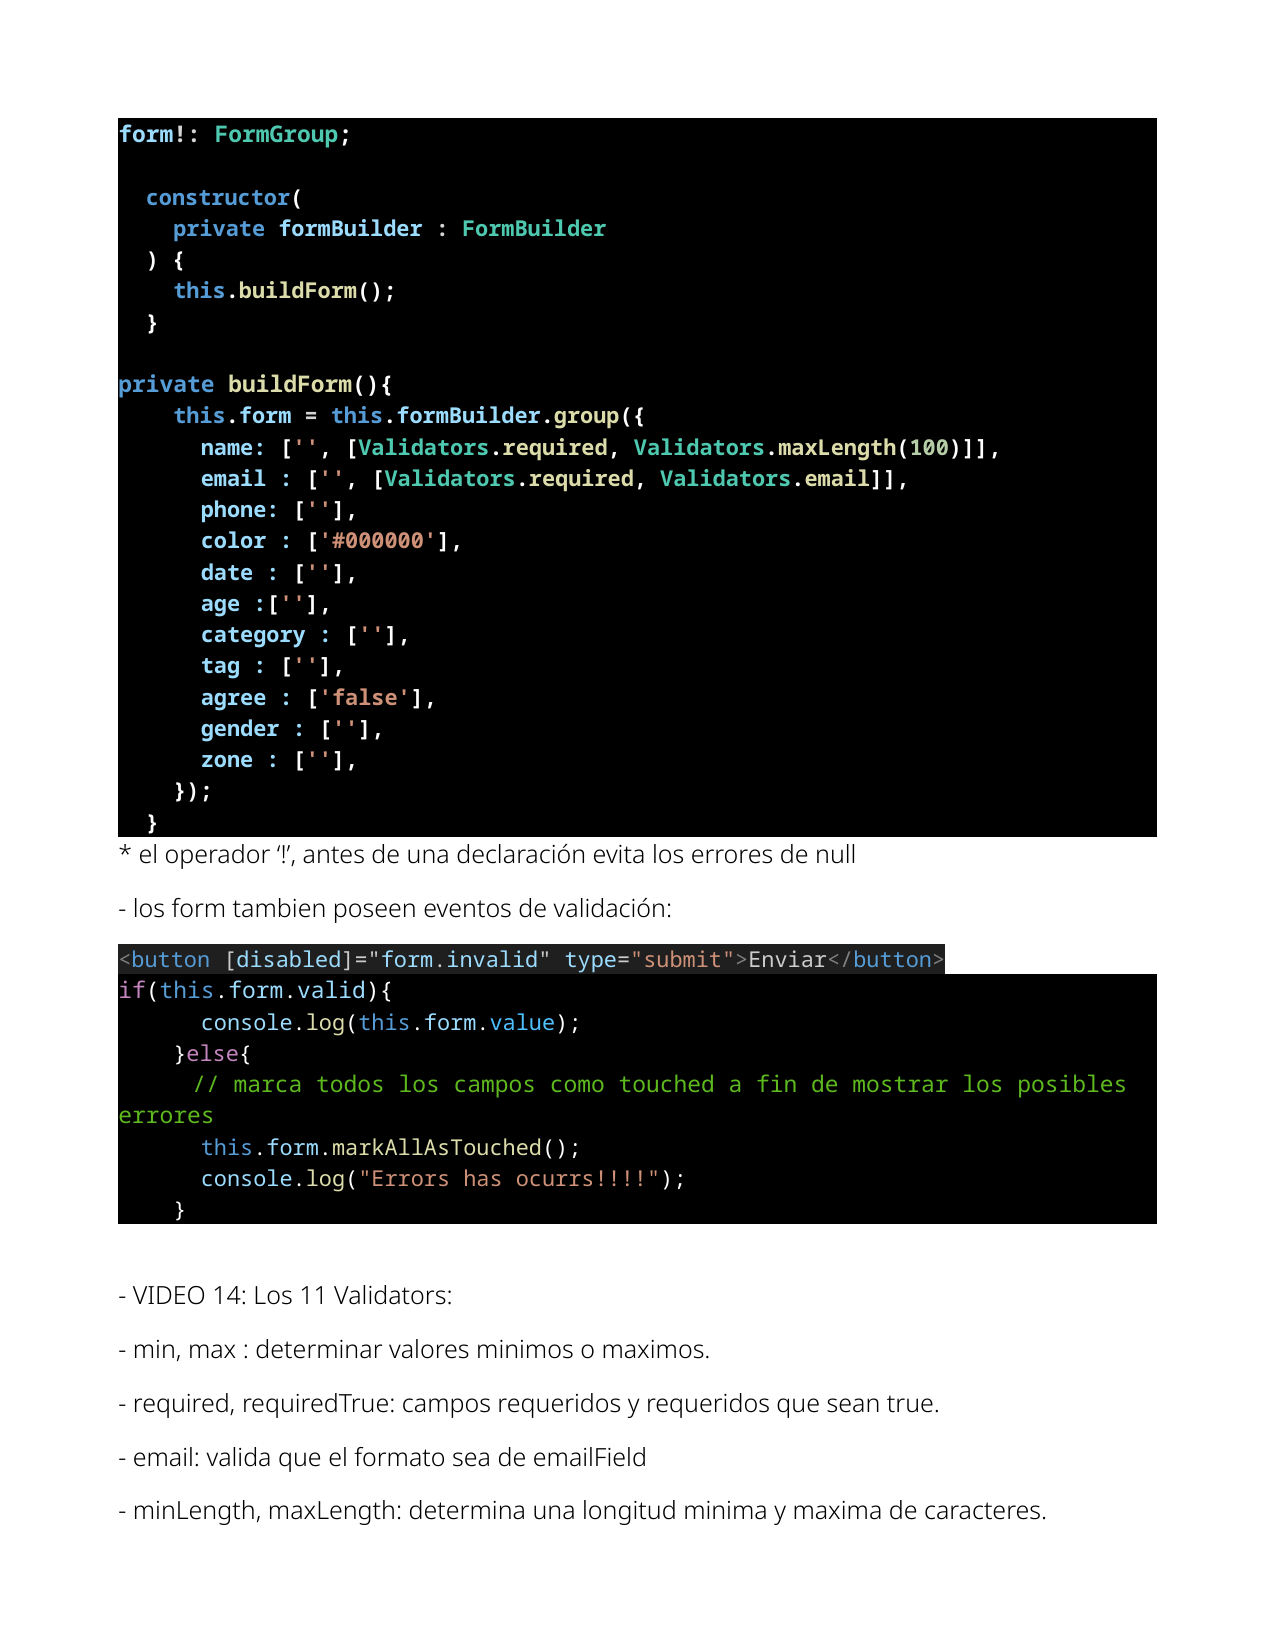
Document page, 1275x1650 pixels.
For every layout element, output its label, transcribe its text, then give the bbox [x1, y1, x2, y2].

text category : [''], [118, 618, 1157, 649]
text - min, max : determinar valores minimos o maximos. [118, 1332, 1157, 1366]
text gender : [''], [118, 712, 1157, 743]
text form!: FormGroup; [118, 118, 1157, 149]
text }); [118, 774, 1157, 806]
text } [118, 1193, 1157, 1224]
text - email: valida que el formato sea de emailField [118, 1439, 1157, 1473]
text if(this.form.valid){ [118, 974, 1157, 1005]
text agree : ['false'], [118, 681, 1157, 712]
text date : [''], [118, 556, 1157, 587]
text * el operador ‘!’, antes de una declaración evita los errores de null [118, 837, 1157, 871]
text this.buildForm(); [118, 274, 1157, 306]
text }else{ [118, 1037, 1157, 1068]
text this.form.markAllAsTouched(); [118, 1130, 1157, 1162]
text ) { [118, 243, 1157, 274]
text tag : [''], [118, 649, 1157, 681]
text console.log(this.form.value); [118, 1005, 1157, 1037]
text - VIDEO 14: Los 11 Validators: [118, 1278, 1157, 1312]
text - required, requiredTrue: campos requeridos y requeridos que sean true. [118, 1385, 1157, 1419]
text name: ['', [Validators.required, Validators.maxLength(100)]], [118, 431, 1157, 462]
text <button [disabled]="form.invalid" type="submit">Enviar</button> [118, 944, 1157, 974]
text // marca todos los campos como touched a fin de mostrar los posibles errores [118, 1068, 1157, 1130]
text age :[''], [118, 587, 1157, 618]
text email : ['', [Validators.required, Validators.email]], [118, 462, 1157, 493]
text - los form tambien poseen eventos de validación: [118, 891, 1157, 925]
text zone : [''], [118, 743, 1157, 774]
text phone: [''], [118, 493, 1157, 524]
text } [118, 306, 1157, 337]
text private formBuilder : FormBuilder [118, 212, 1157, 243]
text private buildForm(){ [118, 368, 1157, 399]
text this.form = this.formBuilder.group({ [118, 399, 1157, 431]
text console.log("Errors has ocurrs!!!!"); [118, 1162, 1157, 1193]
text color : ['#000000'], [118, 524, 1157, 556]
text - minLength, maxLength: determina una longitud minima y maxima de caracteres. [118, 1493, 1157, 1527]
text constructor( [118, 181, 1157, 212]
text } [118, 806, 1157, 837]
